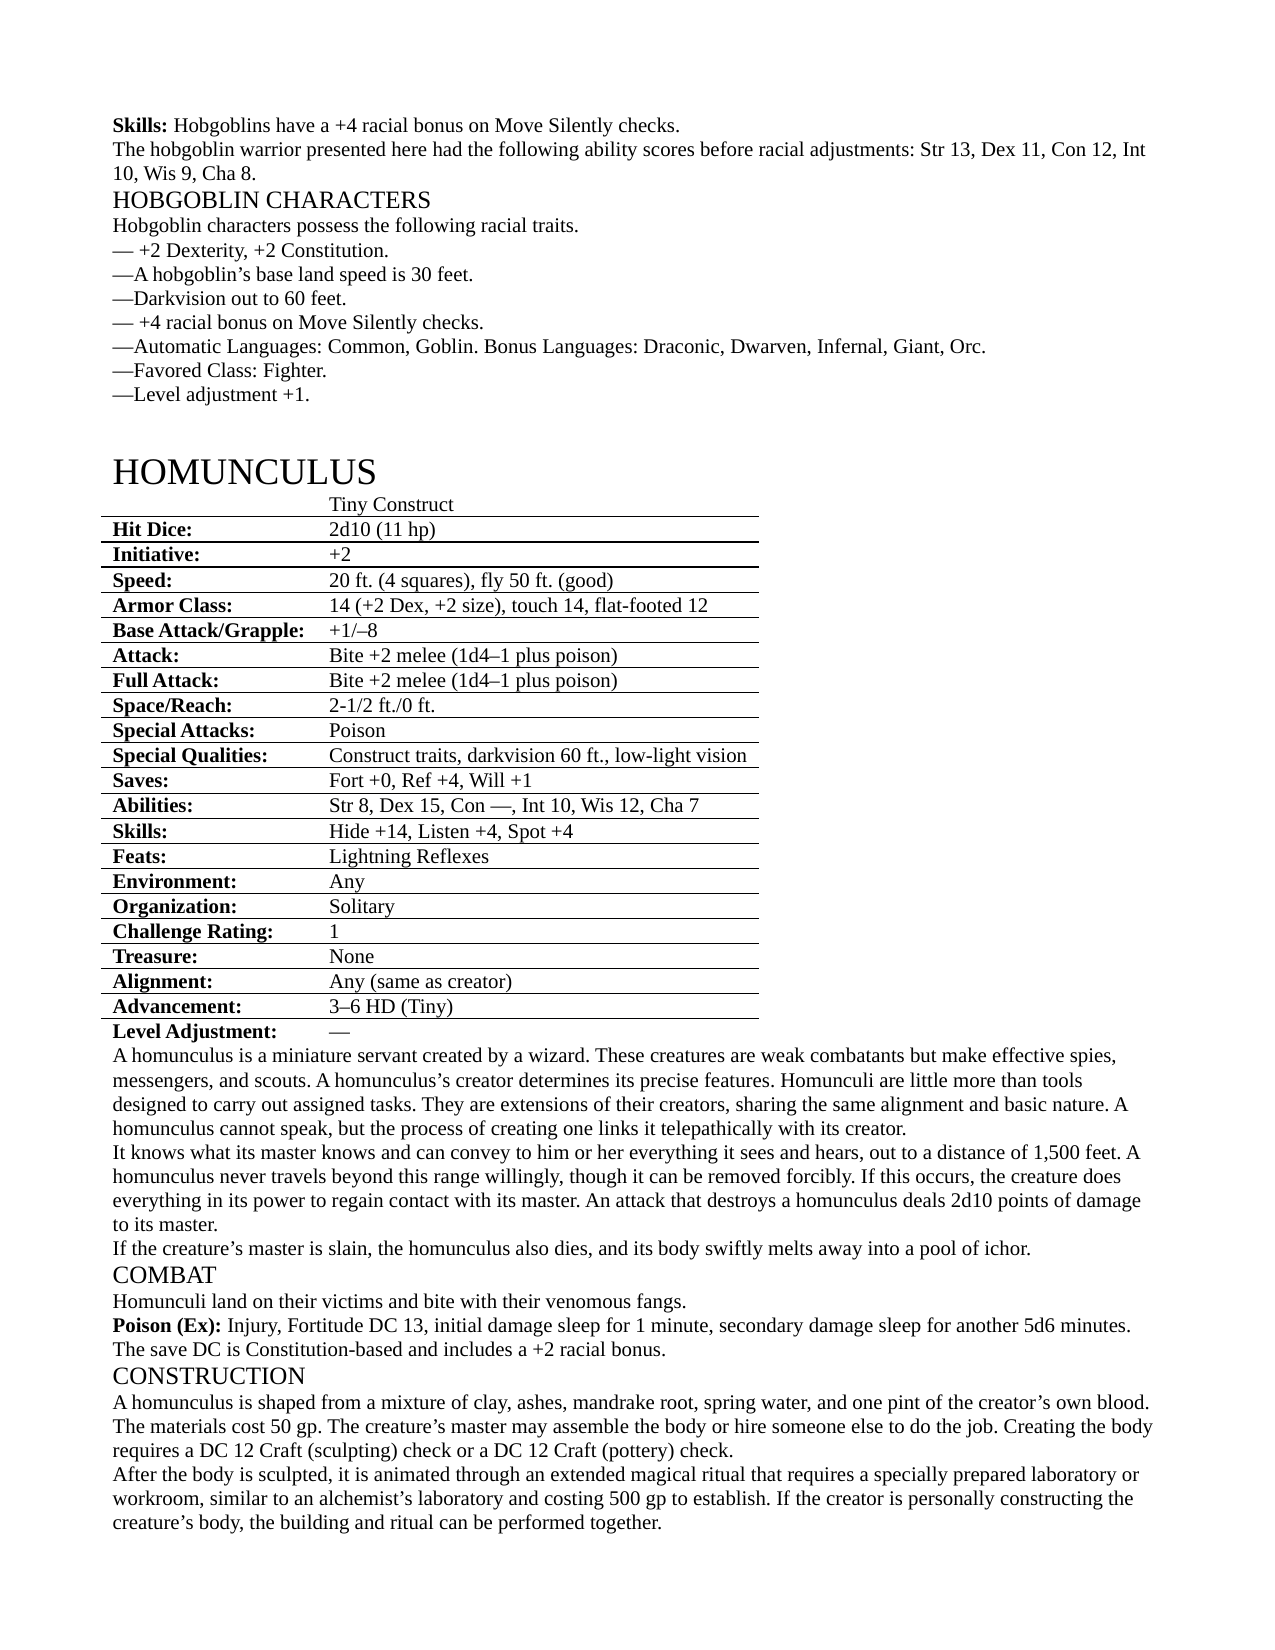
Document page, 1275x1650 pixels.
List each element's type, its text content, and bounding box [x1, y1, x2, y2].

text —Favored Class: Fighter. [112, 358, 1162, 382]
table_cell — [318, 1019, 758, 1043]
table_cell 14 (+2 Dex, +2 size), touch 14, flat-footed 12 [318, 593, 758, 617]
text A homunculus is a miniature servant created by a wizard. These creatures are weak combatants but make effective spies, messengers, and scouts. A homunculus’s creator determines its precise features. Homunculi are little more than tools designed to carry out assigned tasks. They are extensions of their creators, sharing the same alignment and basic nature. A homunculus cannot speak, but the process of creating one links it telepathically with its creator. [112, 1043, 1162, 1140]
text Poison (Ex): Injury, Fortitude DC 13, initial damage sleep for 1 minute, secondary damage sleep for another 5d6 minutes. The save DC is Constitution-based and includes a +2 racial bonus. [112, 1313, 1162, 1361]
table_cell Challenge Rating: [101, 919, 318, 943]
table_cell Hit Dice: [101, 517, 318, 541]
table_cell Advancement: [101, 994, 318, 1018]
table_cell Environment: [101, 869, 318, 893]
table_cell Solitary [318, 894, 758, 918]
table_cell Attack: [101, 643, 318, 667]
text Skills: Hobgoblins have a +4 racial bonus on Move Silently checks. [112, 112, 1162, 137]
text —A hobgoblin’s base land speed is 30 feet. [112, 262, 1162, 286]
table_cell Fort +0, Ref +4, Will +1 [318, 768, 758, 792]
text After the body is sculpted, it is animated through an extended magical ritual that requires a specially prepared laboratory or workroom, similar to an alchemist’s laboratory and costing 500 gp to establish. If the creator is personally constructing the creature’s body, the building and ritual can be performed together. [112, 1462, 1162, 1534]
table_cell Saves: [101, 768, 318, 792]
table_cell Bite +2 melee (1d4–1 plus poison) [318, 668, 758, 692]
table_cell Full Attack: [101, 668, 318, 692]
table_cell 2-1/2 ft./0 ft. [318, 693, 758, 717]
text CONSTRUCTION [112, 1361, 1162, 1390]
table_cell Level Adjustment: [101, 1019, 318, 1043]
text —Level adjustment +1. [112, 382, 1162, 406]
table_cell None [318, 944, 758, 968]
table_cell Str 8, Dex 15, Con —, Int 10, Wis 12, Cha 7 [318, 794, 758, 817]
text If the creature’s master is slain, the homunculus also dies, and its body swiftly melts away into a pool of ichor. [112, 1236, 1162, 1260]
table_cell +2 [318, 543, 758, 566]
table_cell Armor Class: [101, 593, 318, 617]
table_cell Speed: [101, 568, 318, 592]
table_cell Base Attack/Grapple: [101, 618, 318, 642]
table_cell 20 ft. (4 squares), fly 50 ft. (good) [318, 568, 758, 592]
table_cell Any (same as creator) [318, 969, 758, 993]
table_cell Lightning Reflexes [318, 844, 758, 868]
text COMBAT [112, 1260, 1162, 1289]
text It knows what its master knows and can convey to him or her everything it sees and hears, out to a distance of 1,500 feet. A homunculus never travels beyond this range willingly, though it can be removed forcibly. If this occurs, the creature does everything in its power to regain contact with its master. An attack that destroys a homunculus deals 2d10 points of damage to its master. [112, 1140, 1162, 1236]
text —Darkvision out to 60 feet. [112, 286, 1162, 310]
table_cell Skills: [101, 819, 318, 843]
table_cell Any [318, 869, 758, 893]
table_cell Feats: [101, 844, 318, 868]
text HOMUNCULUS [112, 449, 1162, 492]
text Homunculi land on their victims and bite with their venomous fangs. [112, 1289, 1162, 1313]
table_cell Poison [318, 718, 758, 742]
table_cell Organization: [101, 894, 318, 918]
table_cell 1 [318, 919, 758, 943]
table_cell Special Attacks: [101, 718, 318, 742]
table_cell Construct traits, darkvision 60 ft., low-light vision [318, 743, 758, 767]
table_header Tiny Construct [318, 492, 758, 516]
table_cell 2d10 (11 hp) [318, 517, 758, 541]
table_cell Alignment: [101, 969, 318, 993]
text A homunculus is shaped from a mixture of clay, ashes, mandrake root, spring water, and one pint of the creator’s own blood. The materials cost 50 gp. The creature’s master may assemble the body or hire someone else to do the job. Creating the body requires a DC 12 Craft (sculpting) check or a DC 12 Craft (pottery) check. [112, 1390, 1162, 1462]
text — +2 Dexterity, +2 Constitution. [112, 237, 1162, 262]
text —Automatic Languages: Common, Goblin. Bonus Languages: Draconic, Dwarven, Infernal, Giant, Orc. [112, 334, 1162, 358]
table_header [101, 492, 318, 516]
text HOBGOBLIN CHARACTERS [112, 185, 1162, 213]
table_cell Hide +14, Listen +4, Spot +4 [318, 819, 758, 843]
table_cell 3–6 HD (Tiny) [318, 994, 758, 1018]
text The hobgoblin warrior presented here had the following ability scores before racial adjustments: Str 13, Dex 11, Con 12, Int 10, Wis 9, Cha 8. [112, 137, 1162, 185]
table_cell Bite +2 melee (1d4–1 plus poison) [318, 643, 758, 667]
table_cell Treasure: [101, 944, 318, 968]
table_cell Special Qualities: [101, 743, 318, 767]
table_cell Space/Reach: [101, 693, 318, 717]
text Hobgoblin characters possess the following racial traits. [112, 213, 1162, 237]
text — +4 racial bonus on Move Silently checks. [112, 310, 1162, 334]
table_cell Abilities: [101, 794, 318, 817]
table_cell Initiative: [101, 543, 318, 566]
table_cell +1/–8 [318, 618, 758, 642]
